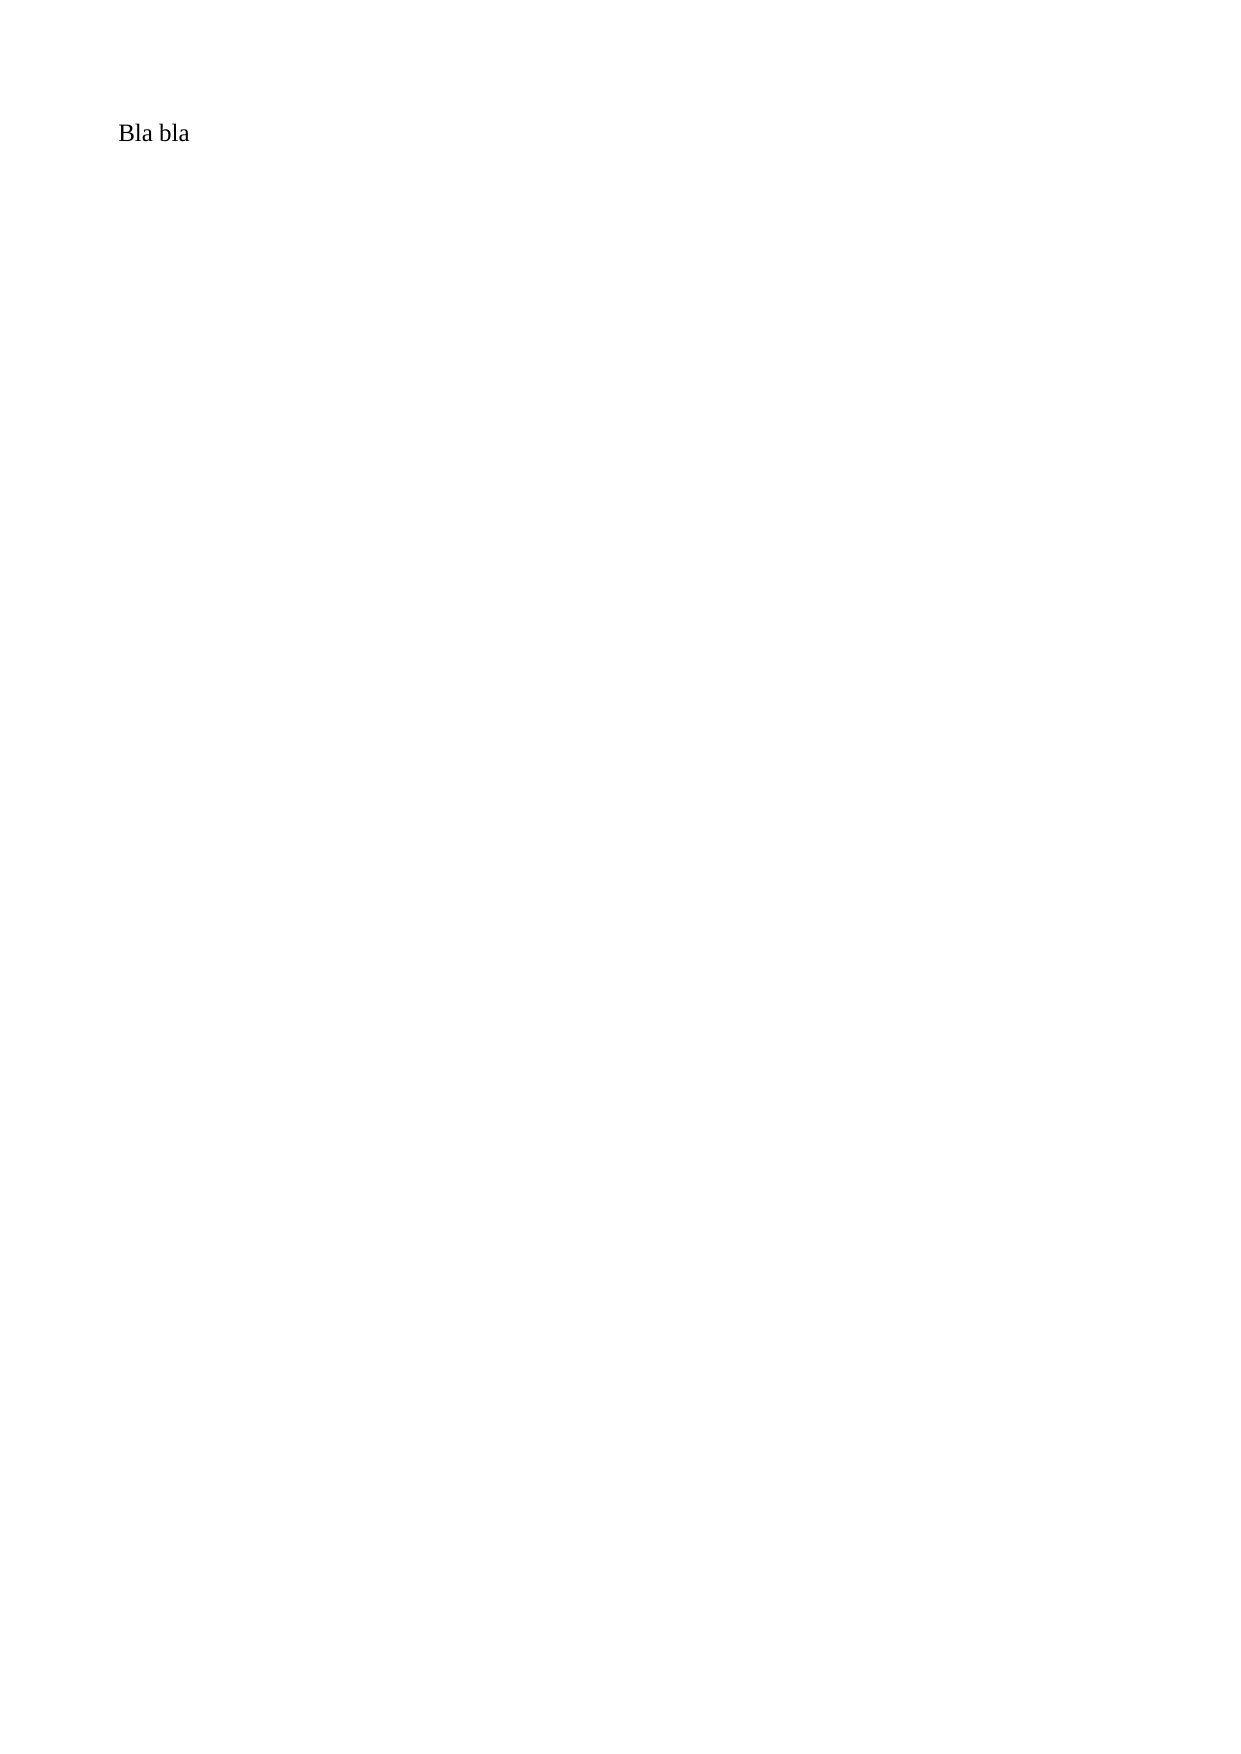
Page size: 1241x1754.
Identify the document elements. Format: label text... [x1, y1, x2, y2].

text Bla bla [118, 118, 1122, 147]
